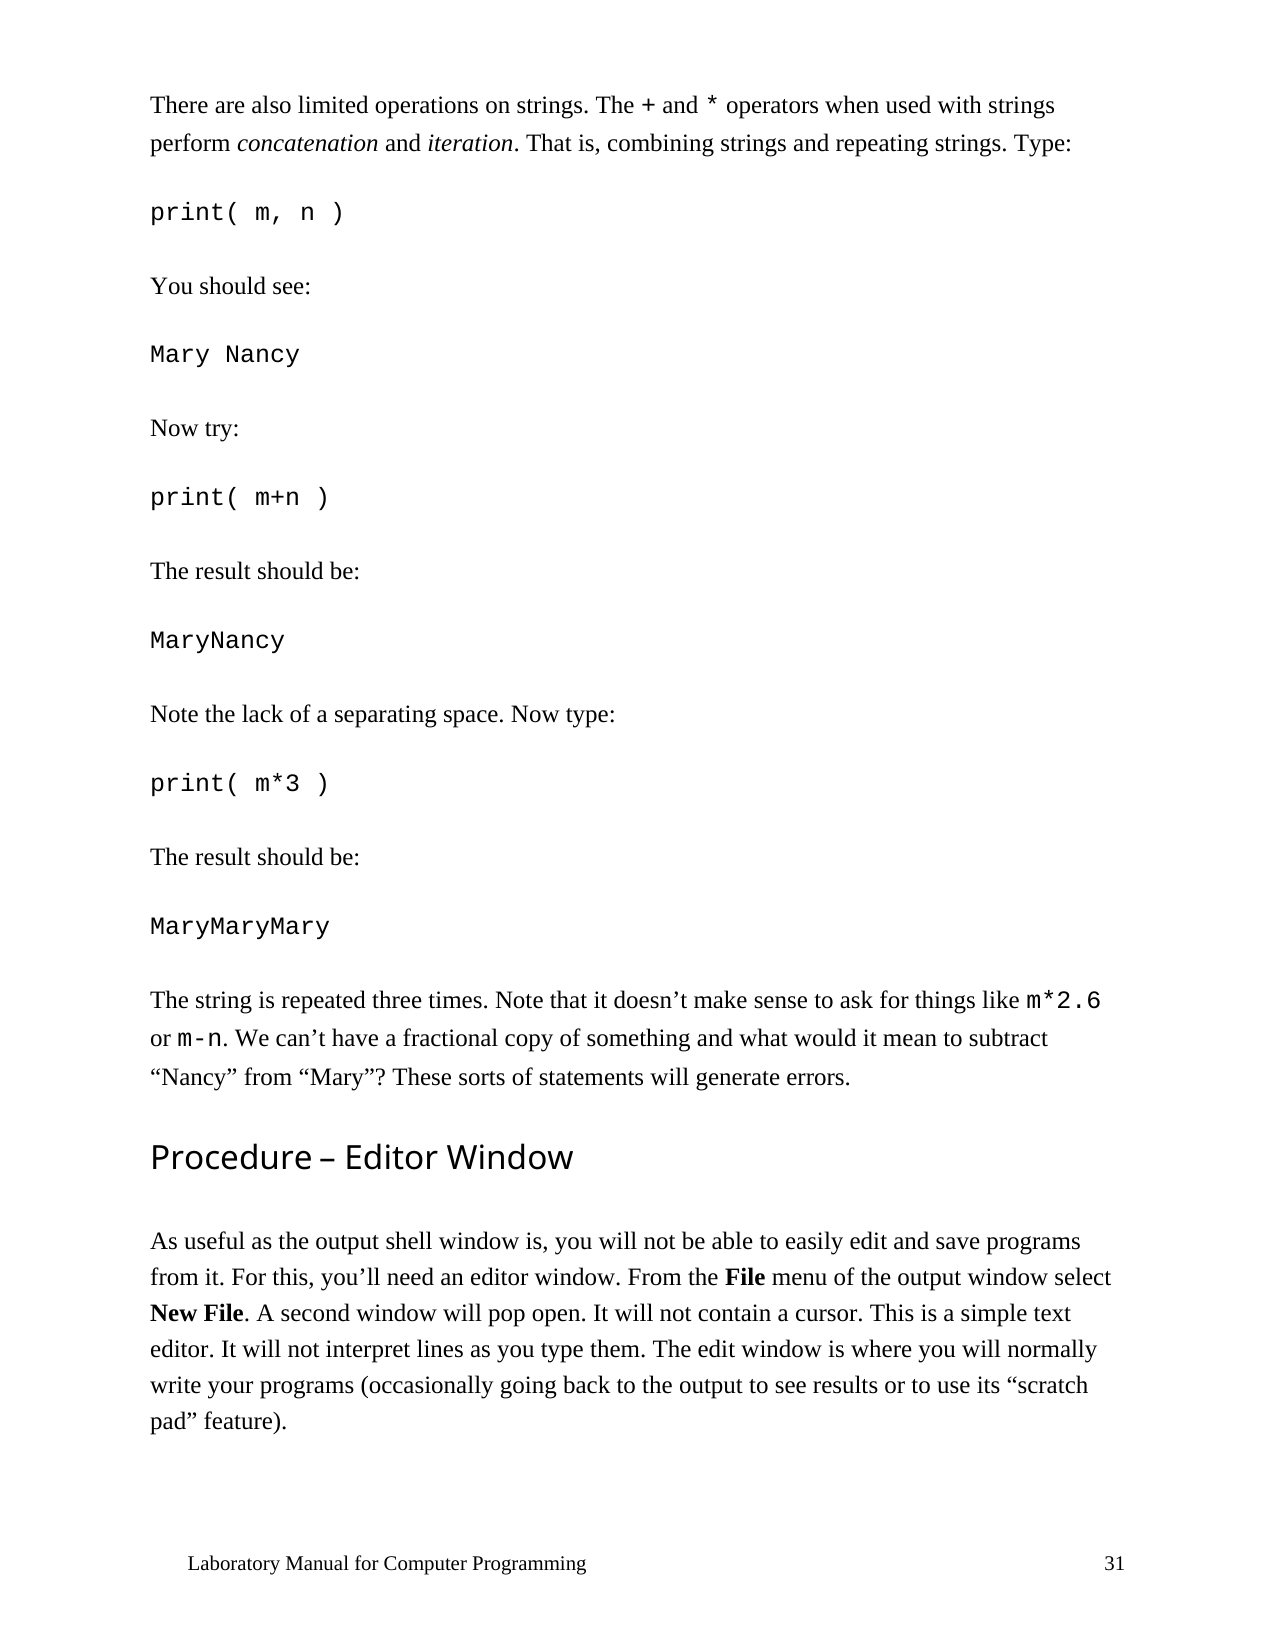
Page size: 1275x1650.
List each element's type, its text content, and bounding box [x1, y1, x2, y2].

text The result should be: [150, 842, 1125, 871]
text Now try: [150, 413, 1125, 442]
text As useful as the output shell window is, you will not be able to easily edit and save programs from it. For this, you’ll need an editor window. From the File menu of the output window select New File. A second window will pop open. It will not contain a cursor. This is a simple text editor. It will not interpret lines as you type them. The edit window is where you will normally write your programs (occasionally going back to the output to see results or to use its “scratch pad” feature). [150, 1226, 1125, 1434]
text You should see: [150, 271, 1125, 299]
text print( m, n ) [150, 199, 1125, 228]
text Mary Nancy [150, 342, 1125, 370]
text Procedure – Editor Window [150, 1133, 1125, 1179]
text The string is repeated three times. Note that it doesn’t make sense to ask for things like m*2.6 or m-n. We can’t have a fractional copy of something and what would it mean to subtract “Nancy” from “Mary”? These sorts of statements will generate errors. [150, 986, 1125, 1090]
text MaryMaryMary [150, 913, 1125, 942]
text The result should be: [150, 556, 1125, 585]
text MaryNancy [150, 627, 1125, 656]
text There are also limited operations on strings. The + and * operators when used with strings perform concatenation and iteration. That is, combining strings and repeating strings. Type: [150, 90, 1125, 157]
text Note the lack of a separating space. Now type: [150, 699, 1125, 728]
text print( m*3 ) [150, 771, 1125, 799]
text print( m+n ) [150, 485, 1125, 513]
